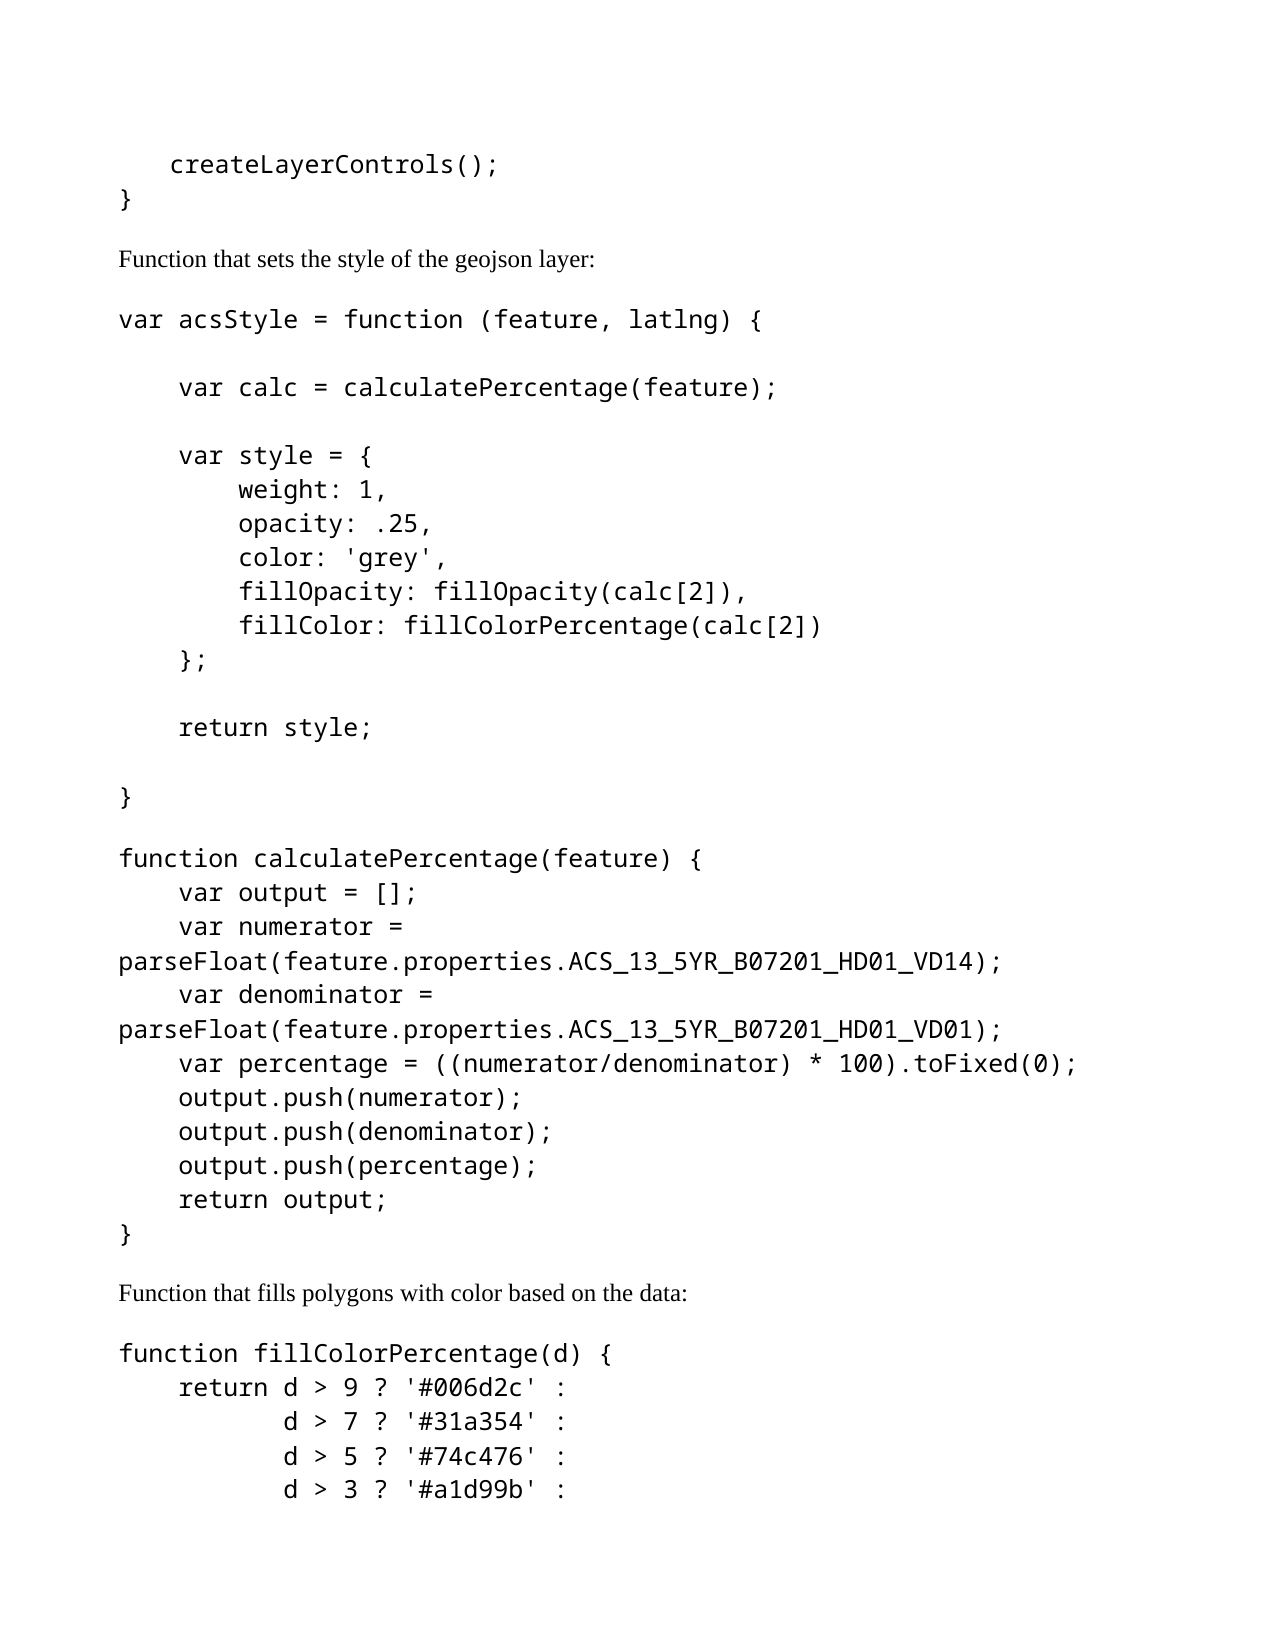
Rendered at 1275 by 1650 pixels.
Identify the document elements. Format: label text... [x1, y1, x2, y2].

text var numerator = parseFloat(feature.properties.ACS_13_5YR_B07201_HD01_VD14); [118, 909, 1157, 977]
text opacity: .25, [118, 506, 1157, 540]
text } [118, 778, 1157, 812]
text weight: 1, [118, 472, 1157, 506]
text return d > 9 ? '#006d2c' : [118, 1370, 1157, 1404]
text d > 5 ? '#74c476' : [118, 1438, 1157, 1472]
text }; [118, 642, 1157, 676]
text d > 3 ? '#a1d99b' : [118, 1472, 1157, 1506]
text } [118, 181, 1157, 215]
text function fillColorPercentage(d) { [118, 1336, 1157, 1370]
text output.push(percentage); [118, 1147, 1157, 1182]
text color: 'grey', [118, 540, 1157, 574]
text function calculatePercentage(feature) { [118, 841, 1157, 875]
text fillColor: fillColorPercentage(calc[2]) [118, 608, 1157, 642]
text var acsStyle = function (feature, latlng) { [118, 301, 1157, 335]
text var calc = calculatePercentage(feature); [118, 369, 1157, 403]
text output.push(denominator); [118, 1113, 1157, 1147]
text var style = { [118, 437, 1157, 472]
text } [118, 1216, 1157, 1250]
text var percentage = ((numerator/denominator) * 100).toFixed(0); [118, 1045, 1157, 1079]
text d > 7 ? '#31a354' : [118, 1404, 1157, 1438]
text Function that sets the style of the geojson layer: [118, 244, 1157, 272]
text fillOpacity: fillOpacity(calc[2]), [118, 574, 1157, 608]
text Function that fills polygons with color based on the data: [118, 1278, 1157, 1307]
text output.push(numerator); [118, 1079, 1157, 1113]
text return style; [118, 710, 1157, 744]
text var denominator = parseFloat(feature.properties.ACS_13_5YR_B07201_HD01_VD01); [118, 977, 1157, 1045]
text return output; [118, 1182, 1157, 1216]
text createLayerControls(); [118, 147, 1157, 181]
text var output = []; [118, 875, 1157, 909]
